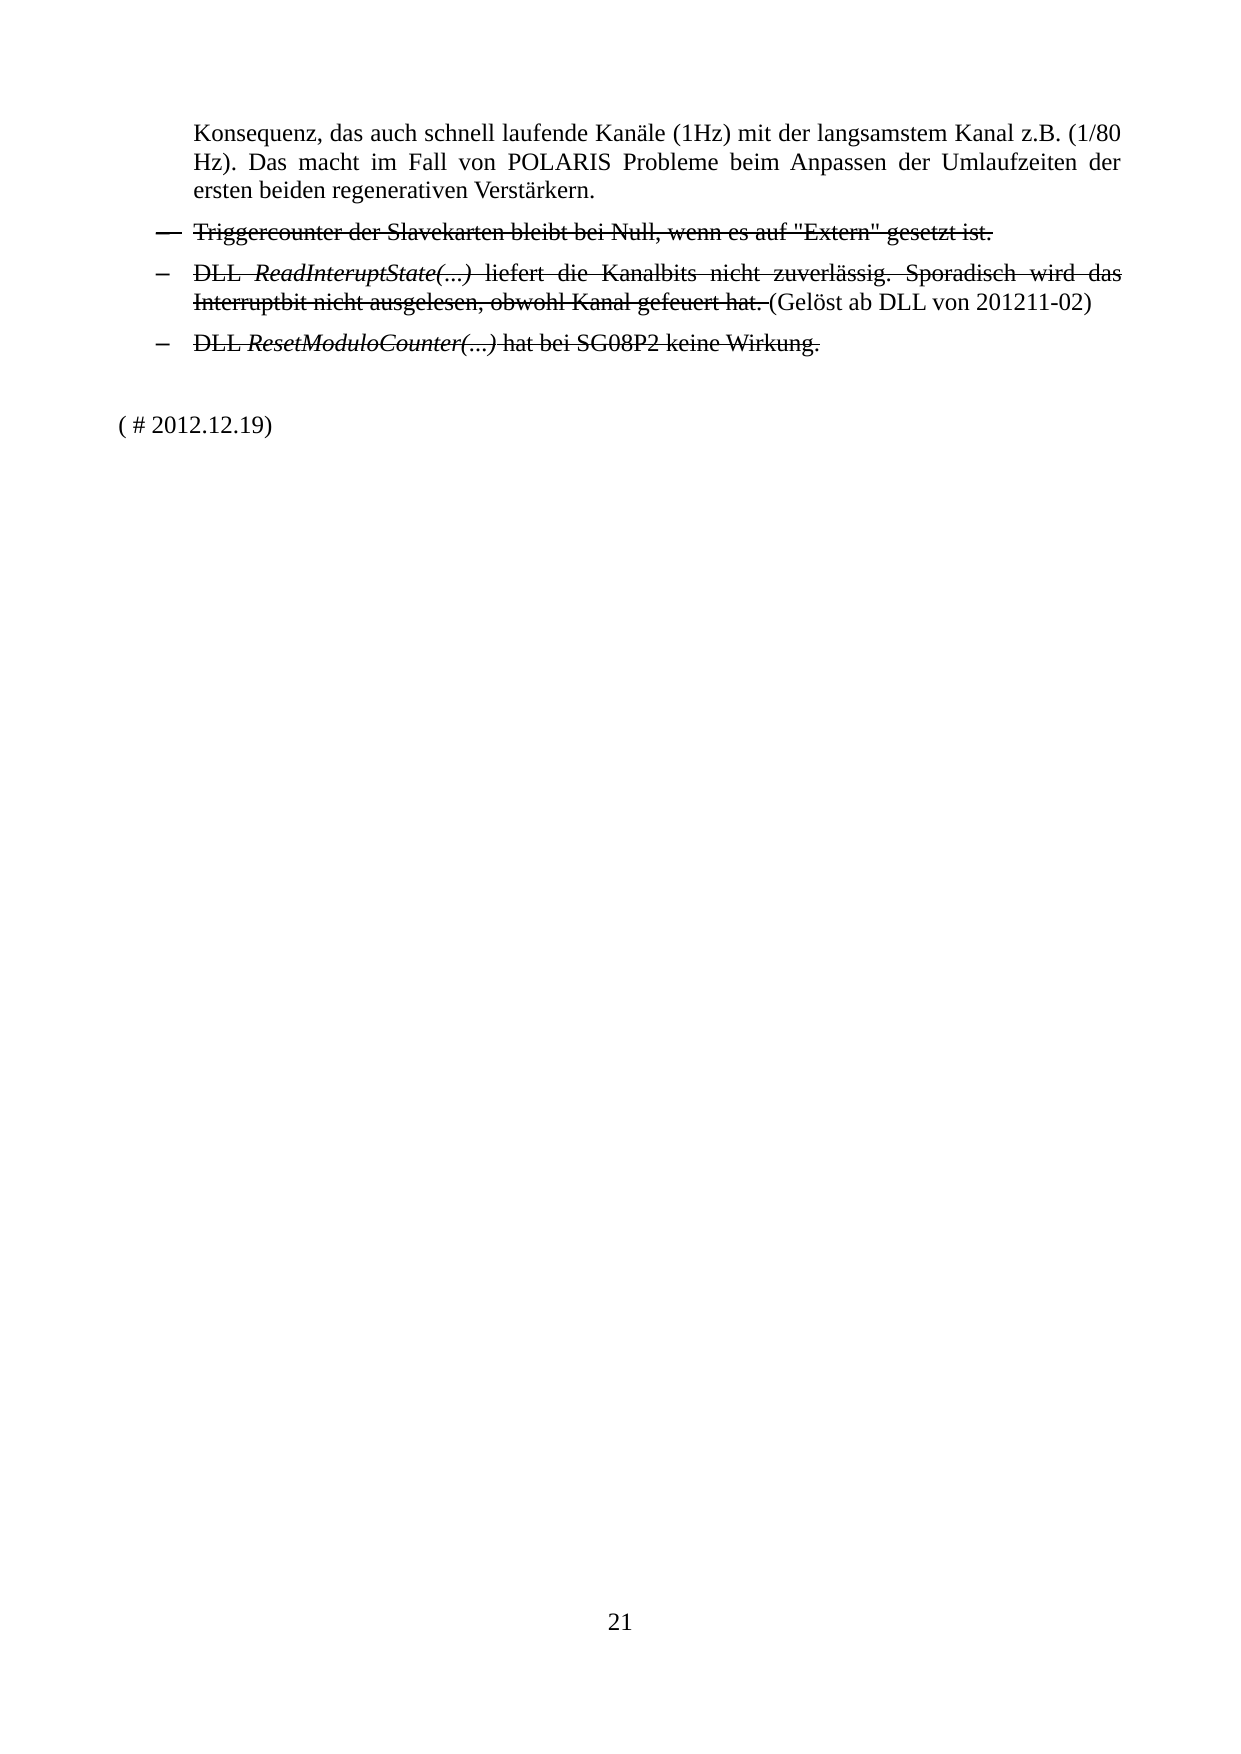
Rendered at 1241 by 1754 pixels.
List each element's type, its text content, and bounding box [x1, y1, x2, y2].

list DLL ResetModuloCounter(...) hat bei SG08P2 keine Wirkung. [156, 328, 1122, 357]
list Triggercounter der Slavekarten bleibt bei Null, wenn es auf "Extern" gesetzt ist. [156, 217, 1122, 246]
text ( # 2012.12.19) [118, 411, 1122, 439]
list DLL ReadInteruptState(...) liefert die Kanalbits nicht zuverlässig. Sporadisch wird das Interruptbit nicht ausgelesen, obwohl Kanal gefeuert hat. (Gelöst ab DLL von 201211-02) [156, 258, 1122, 316]
list Konsequenz, das auch schnell laufende Kanäle (1Hz) mit der langsamstem Kanal z.B. (1/80 Hz). Das macht im Fall von POLARIS Probleme beim Anpassen der Umlaufzeiten der ersten beiden regenerativen Verstärkern. [156, 118, 1122, 204]
